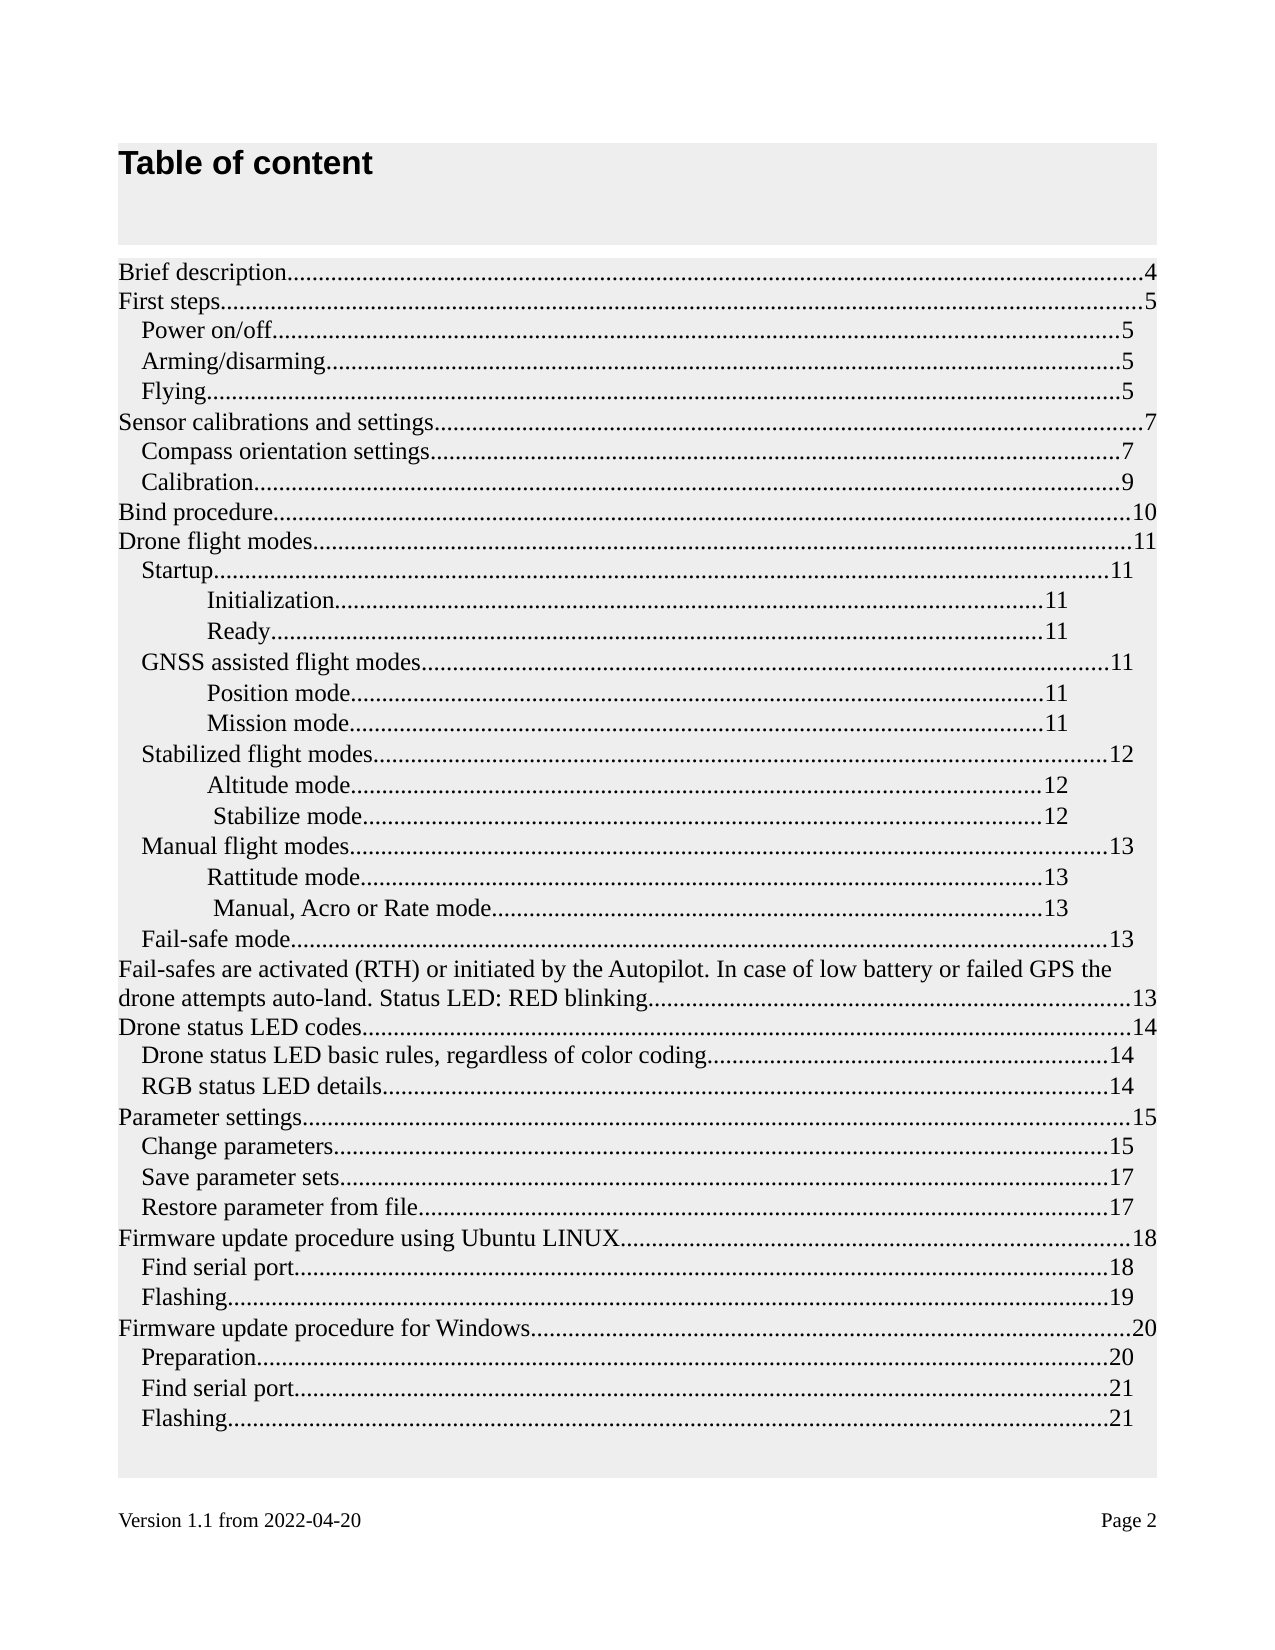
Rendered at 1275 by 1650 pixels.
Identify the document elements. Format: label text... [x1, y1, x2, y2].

text Firmware update procedure using Ubuntu LINUX 18 [118, 1223, 1157, 1252]
text Fail-safe mode 13 [141, 924, 1157, 952]
text Brief description 4 [118, 257, 1157, 286]
text Power on/off 5 [141, 315, 1157, 344]
text Sensor calibrations and settings 7 [118, 407, 1157, 436]
text RGB status LED details 14 [141, 1071, 1157, 1100]
subtitle Table of content [118, 143, 1157, 182]
text Rattitude mode 13 [207, 862, 1157, 891]
text Manual, Acro or Rate mode 13 [207, 893, 1157, 922]
text Preparation 20 [141, 1342, 1157, 1371]
text Parameter settings 15 [118, 1102, 1157, 1131]
text Ready 11 [207, 616, 1157, 645]
text Initialization 11 [207, 586, 1157, 614]
text Altitude mode 12 [207, 770, 1157, 799]
text Firmware update procedure for Windows 20 [118, 1313, 1157, 1342]
text Calibration 9 [141, 467, 1157, 495]
text Mission mode 11 [207, 708, 1157, 737]
text Save parameter sets 17 [141, 1162, 1157, 1190]
text Stabilized flight modes 12 [141, 739, 1157, 768]
text Bind procedure 10 [118, 497, 1157, 526]
text First steps 5 [118, 286, 1157, 315]
text Startup 11 [141, 555, 1157, 584]
text Position mode 11 [207, 678, 1157, 707]
text Drone flight modes 11 [118, 526, 1157, 555]
text Stabilize mode 12 [207, 801, 1157, 829]
text Find serial port 21 [141, 1373, 1157, 1401]
text Manual flight modes 13 [141, 831, 1157, 860]
text Find serial port 18 [141, 1252, 1157, 1281]
text Arming/disarming 5 [141, 346, 1157, 374]
text Fail-safes are activated (RTH) or initiated by the Autopilot. In case of low battery or failed GPS the drone attempts auto-land. Status LED: RED blinking. 13 [118, 954, 1157, 1012]
text Change parameters 15 [141, 1131, 1157, 1159]
text Flashing 19 [141, 1282, 1157, 1311]
text Restore parameter from file 17 [141, 1192, 1157, 1221]
text Compass orientation settings 7 [141, 436, 1157, 465]
text GNSS assisted flight modes 11 [141, 647, 1157, 676]
text Flashing 21 [141, 1403, 1157, 1432]
text Drone status LED codes 14 [118, 1012, 1157, 1041]
text Drone status LED basic rules, regardless of color coding 14 [141, 1041, 1157, 1069]
text Flying 5 [141, 376, 1157, 405]
